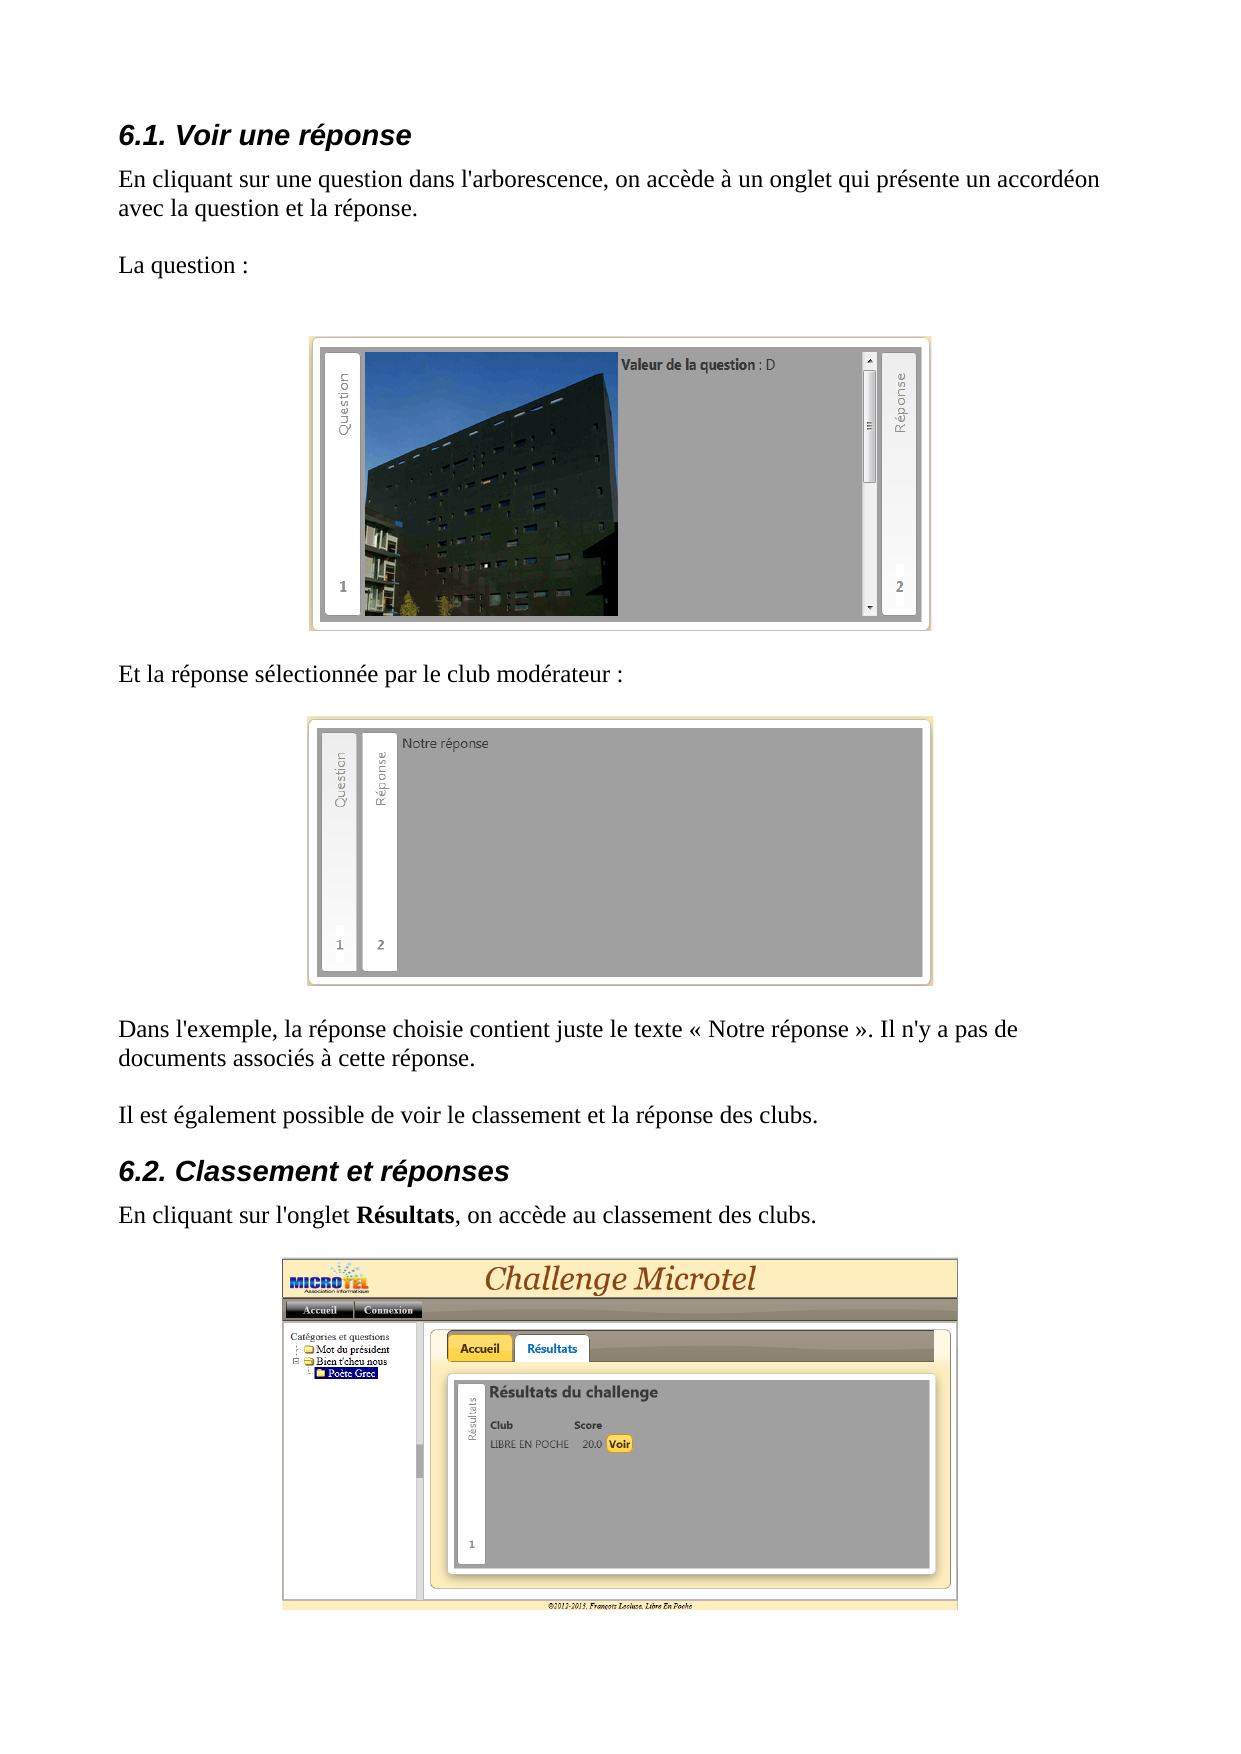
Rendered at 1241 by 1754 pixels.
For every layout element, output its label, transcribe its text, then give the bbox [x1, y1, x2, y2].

text Dans l'exemple, la réponse choisie contient juste le texte « Notre réponse ». Il n'y a pas de documents associés à cette réponse. [118, 1014, 1122, 1071]
subtitle 6.2. Classement et réponses [118, 1154, 1122, 1187]
text En cliquant sur l'onglet Résultats, on accède au classement des clubs. [118, 1200, 1122, 1229]
text Et la réponse sélectionnée par le club modérateur : [118, 659, 1122, 688]
text La question : [118, 250, 1122, 279]
text Il est également possible de voir le classement et la réponse des clubs. [118, 1100, 1122, 1129]
text En cliquant sur une question dans l'arborescence, on accède à un onglet qui présente un accordéon avec la question et la réponse. [118, 164, 1122, 222]
subtitle 6.1. Voir une réponse [118, 118, 1122, 152]
